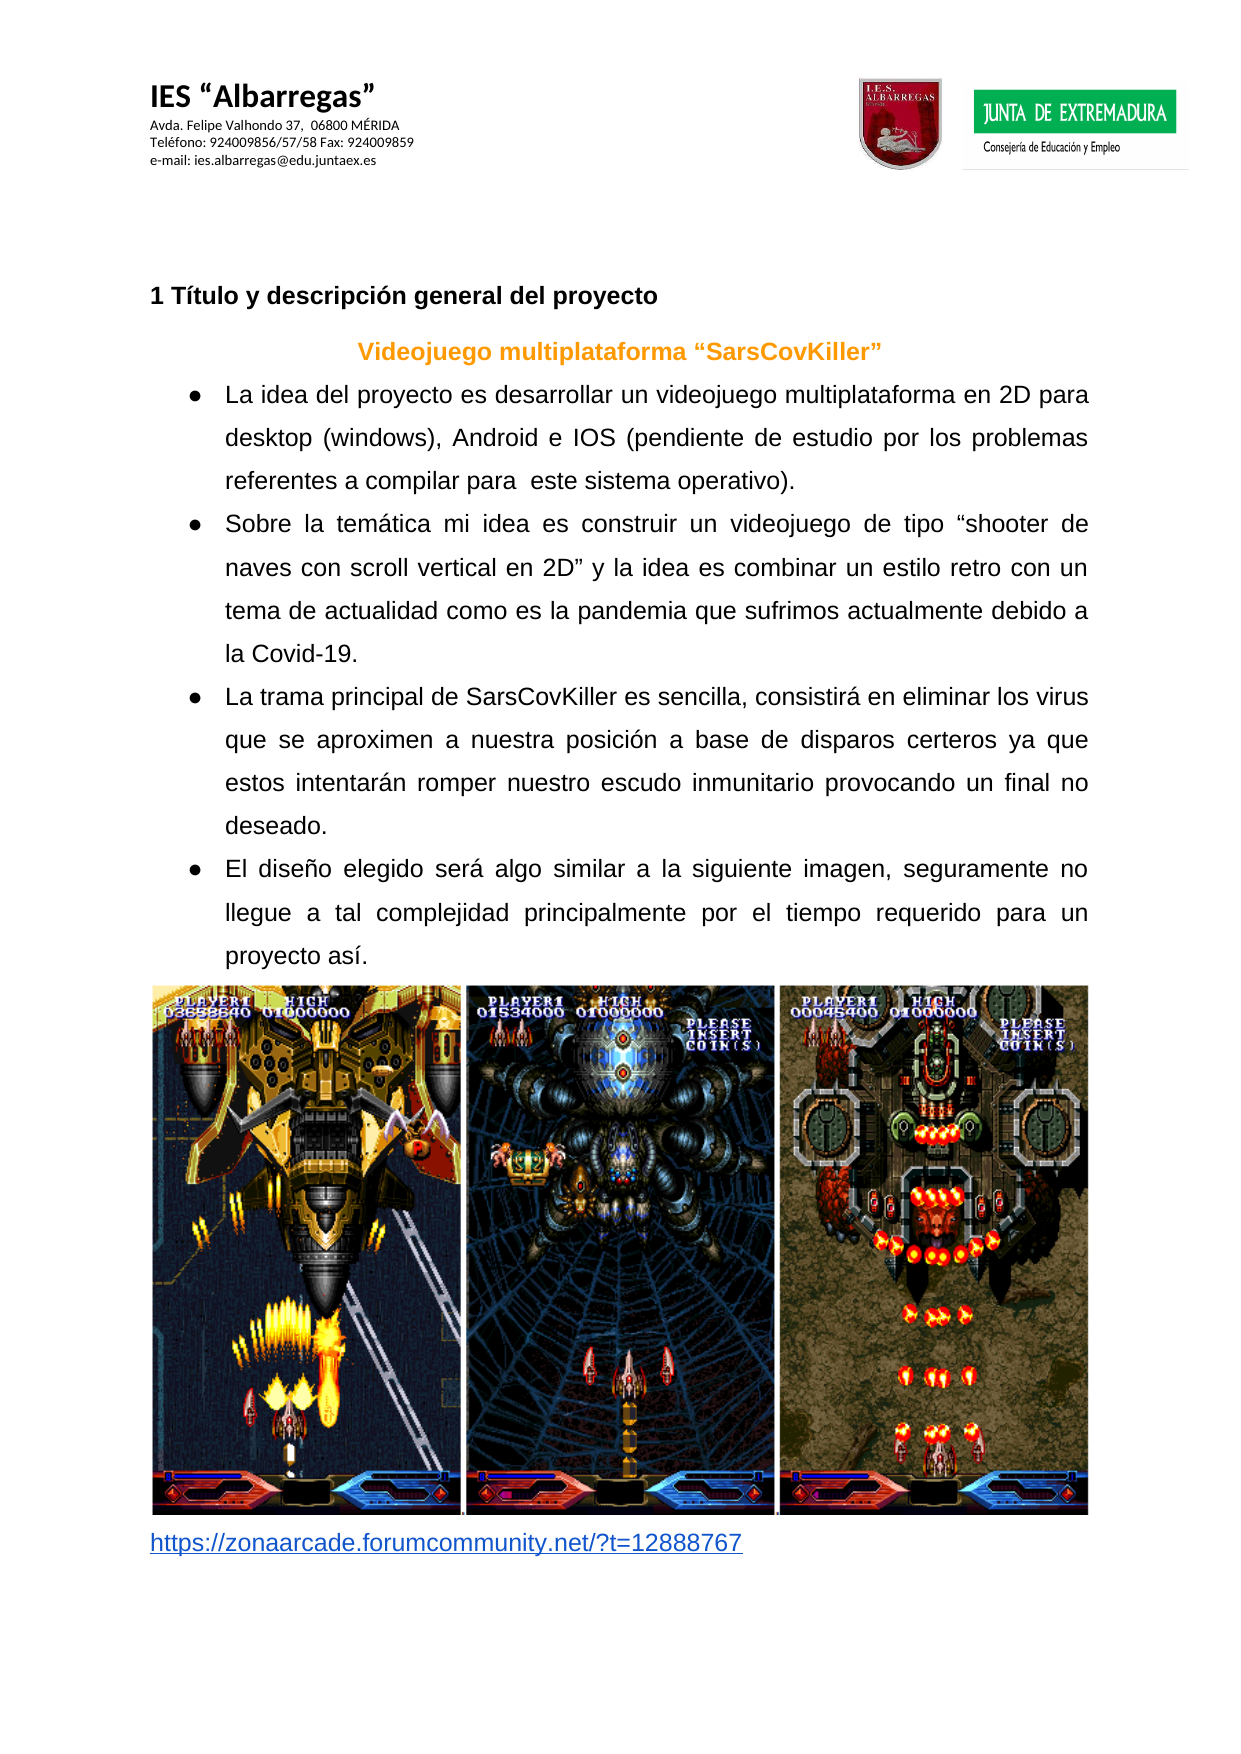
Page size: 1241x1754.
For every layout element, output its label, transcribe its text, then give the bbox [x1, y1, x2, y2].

list Sobre la temática mi idea es construir un videojuego de tipo “shooter de naves con scroll vertical en 2D” y la idea es combinar un estilo retro con un tema de actualidad como es la pandemia que sufrimos actualmente debido a la Covid-19. [187, 509, 1090, 667]
list La trama principal de SarsCovKiller es sencilla, consistirá en eliminar los virus que se aproximen a nuestra posición a base de disparos certeros ya que estos intentarán romper nuestro escudo inmunitario provocando un final no deseado. [187, 682, 1090, 840]
picture [858, 77, 943, 170]
list La idea del proyecto es desarrollar un videojuego multiplataforma en 2D para desktop (windows), Android e IOS (pendiente de estudio por los problemas referentes a compilar para este sistema operativo). [187, 380, 1090, 495]
subtitle 1 Título y descripción general del proyecto [150, 281, 1090, 310]
picture [962, 81, 1189, 170]
list El diseño elegido será algo similar a la siguiente imagen, seguramente no llegue a tal complejidad principalmente por el tiempo requerido para un proyecto así. [187, 854, 1090, 969]
text Videojuego multiplataforma “SarsCovKiller” [150, 337, 1090, 366]
picture [150, 983, 1091, 1515]
text https://zonaarcade.forumcommunity.net/?t=12888767 [150, 1528, 1090, 1557]
